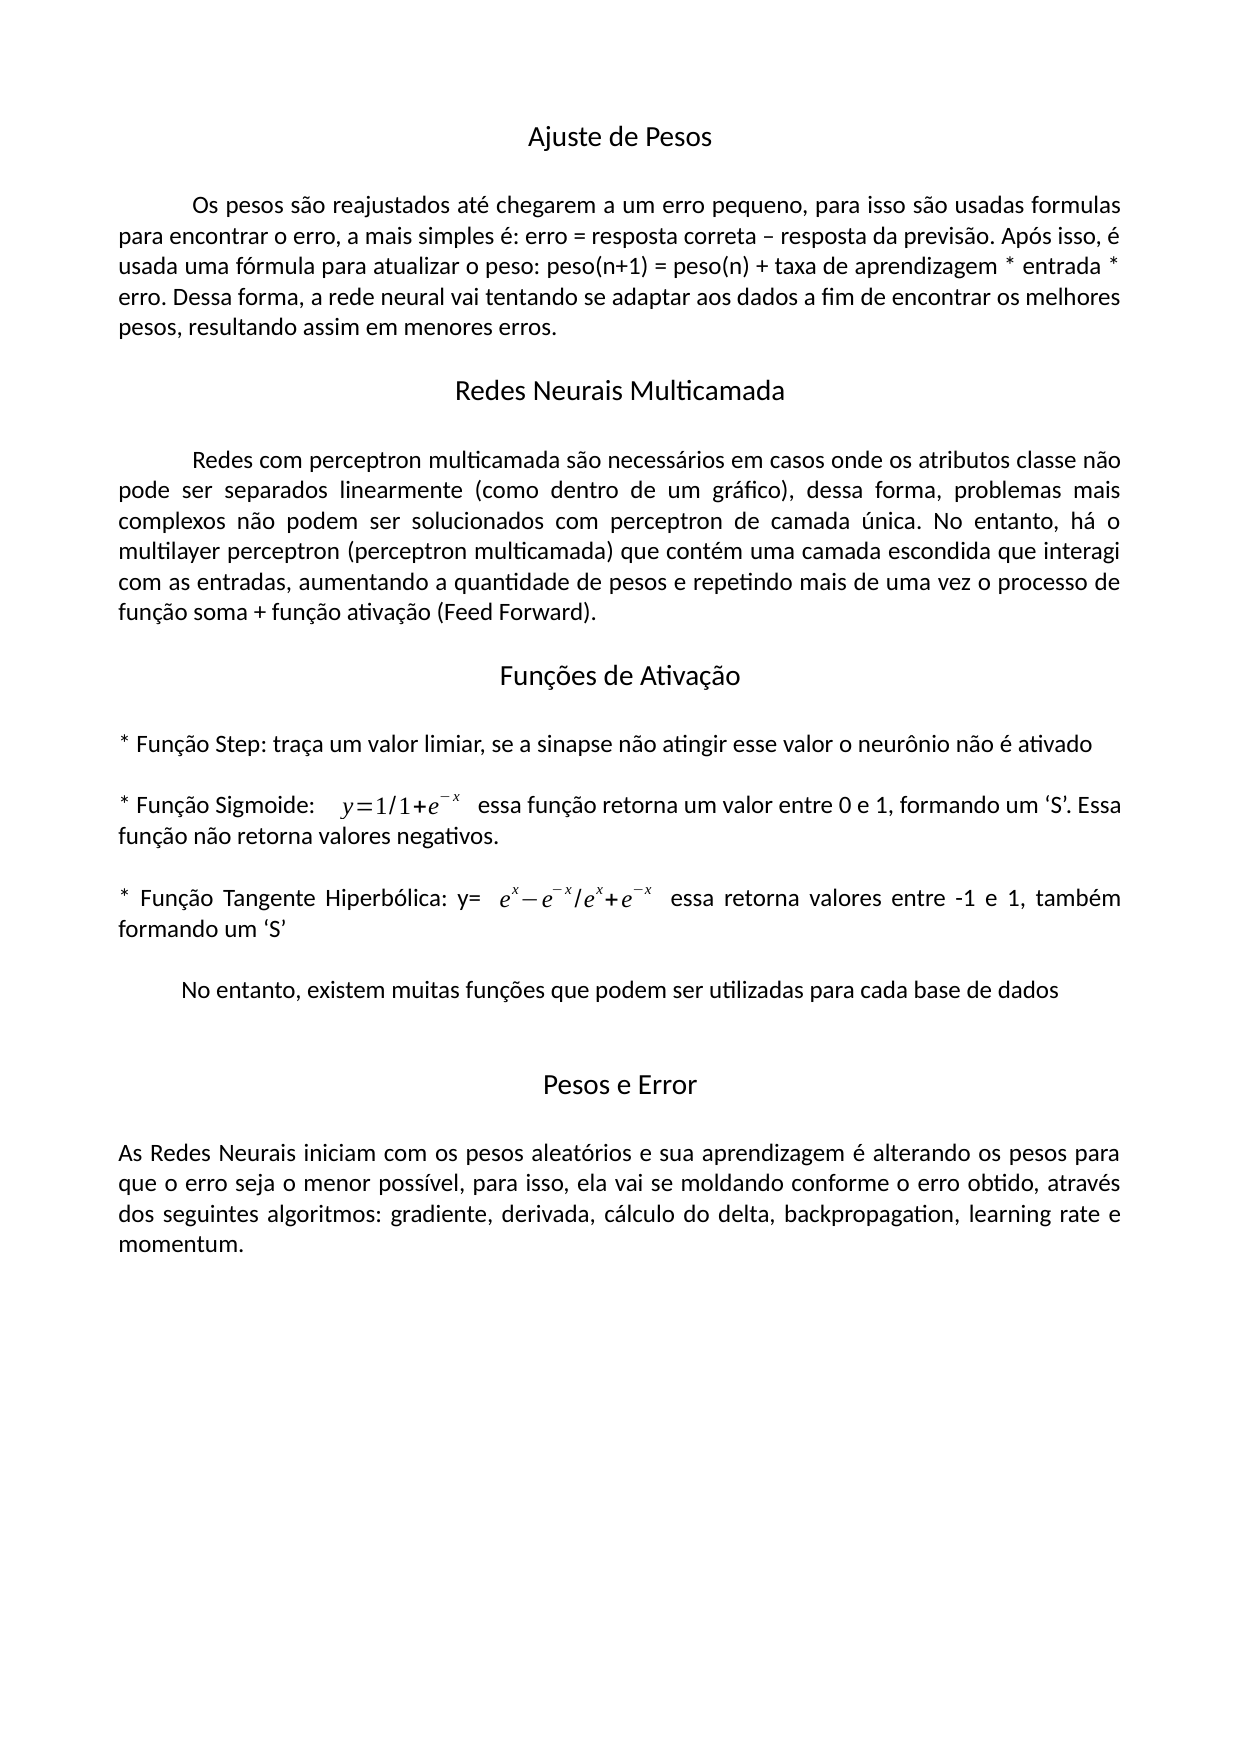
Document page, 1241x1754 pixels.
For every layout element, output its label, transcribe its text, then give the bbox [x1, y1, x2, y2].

text No entanto, existem muitas funções que podem ser utilizadas para cada base de dados [118, 974, 1122, 1005]
text Pesos e Error [118, 1066, 1122, 1101]
text Os pesos são reajustados até chegarem a um erro pequeno, para isso são usadas formulas para encontrar o erro, a mais simples é: erro = resposta correta – resposta da previsão. Após isso, é usada uma fórmula para atualizar o peso: peso(n+1) = peso(n) + taxa de aprendizagem * entrada * erro. Dessa forma, a rede neural vai tentando se adaptar aos dados a fim de encontrar os melhores pesos, resultando assim em menores erros. [118, 189, 1122, 342]
text * Função Tangente Hiperbólica: y=essa retorna valores entre -1 e 1, também formando um ‘S’ [118, 881, 1122, 944]
text Redes Neurais Multicamada [118, 372, 1122, 408]
text * Função Step: traça um valor limiar, se a sinapse não atingir esse valor o neurônio não é ativado [118, 729, 1122, 759]
text Ajuste de Pesos [118, 118, 1122, 154]
text * Função Sigmoide: essa função retorna um valor entre 0 e 1, formando um ‘S’. Essa função não retorna valores negativos. [118, 788, 1122, 851]
text Funções de Ativação [118, 657, 1122, 693]
text As Redes Neurais iniciam com os pesos aleatórios e sua aprendizagem é alterando os pesos para que o erro seja o menor possível, para isso, ela vai se moldando conforme o erro obtido, através dos seguintes algoritmos: gradiente, derivada, cálculo do delta, backpropagation, learning rate e momentum. [118, 1137, 1122, 1259]
text Redes com perceptron multicamada são necessários em casos onde os atributos classe não pode ser separados linearmente (como dentro de um gráfico), dessa forma, problemas mais complexos não podem ser solucionados com perceptron de camada única. No entanto, há o multilayer perceptron (perceptron multicamada) que contém uma camada escondida que interagi com as entradas, aumentando a quantidade de pesos e repetindo mais de uma vez o processo de função soma + função ativação (Feed Forward). [118, 444, 1122, 627]
